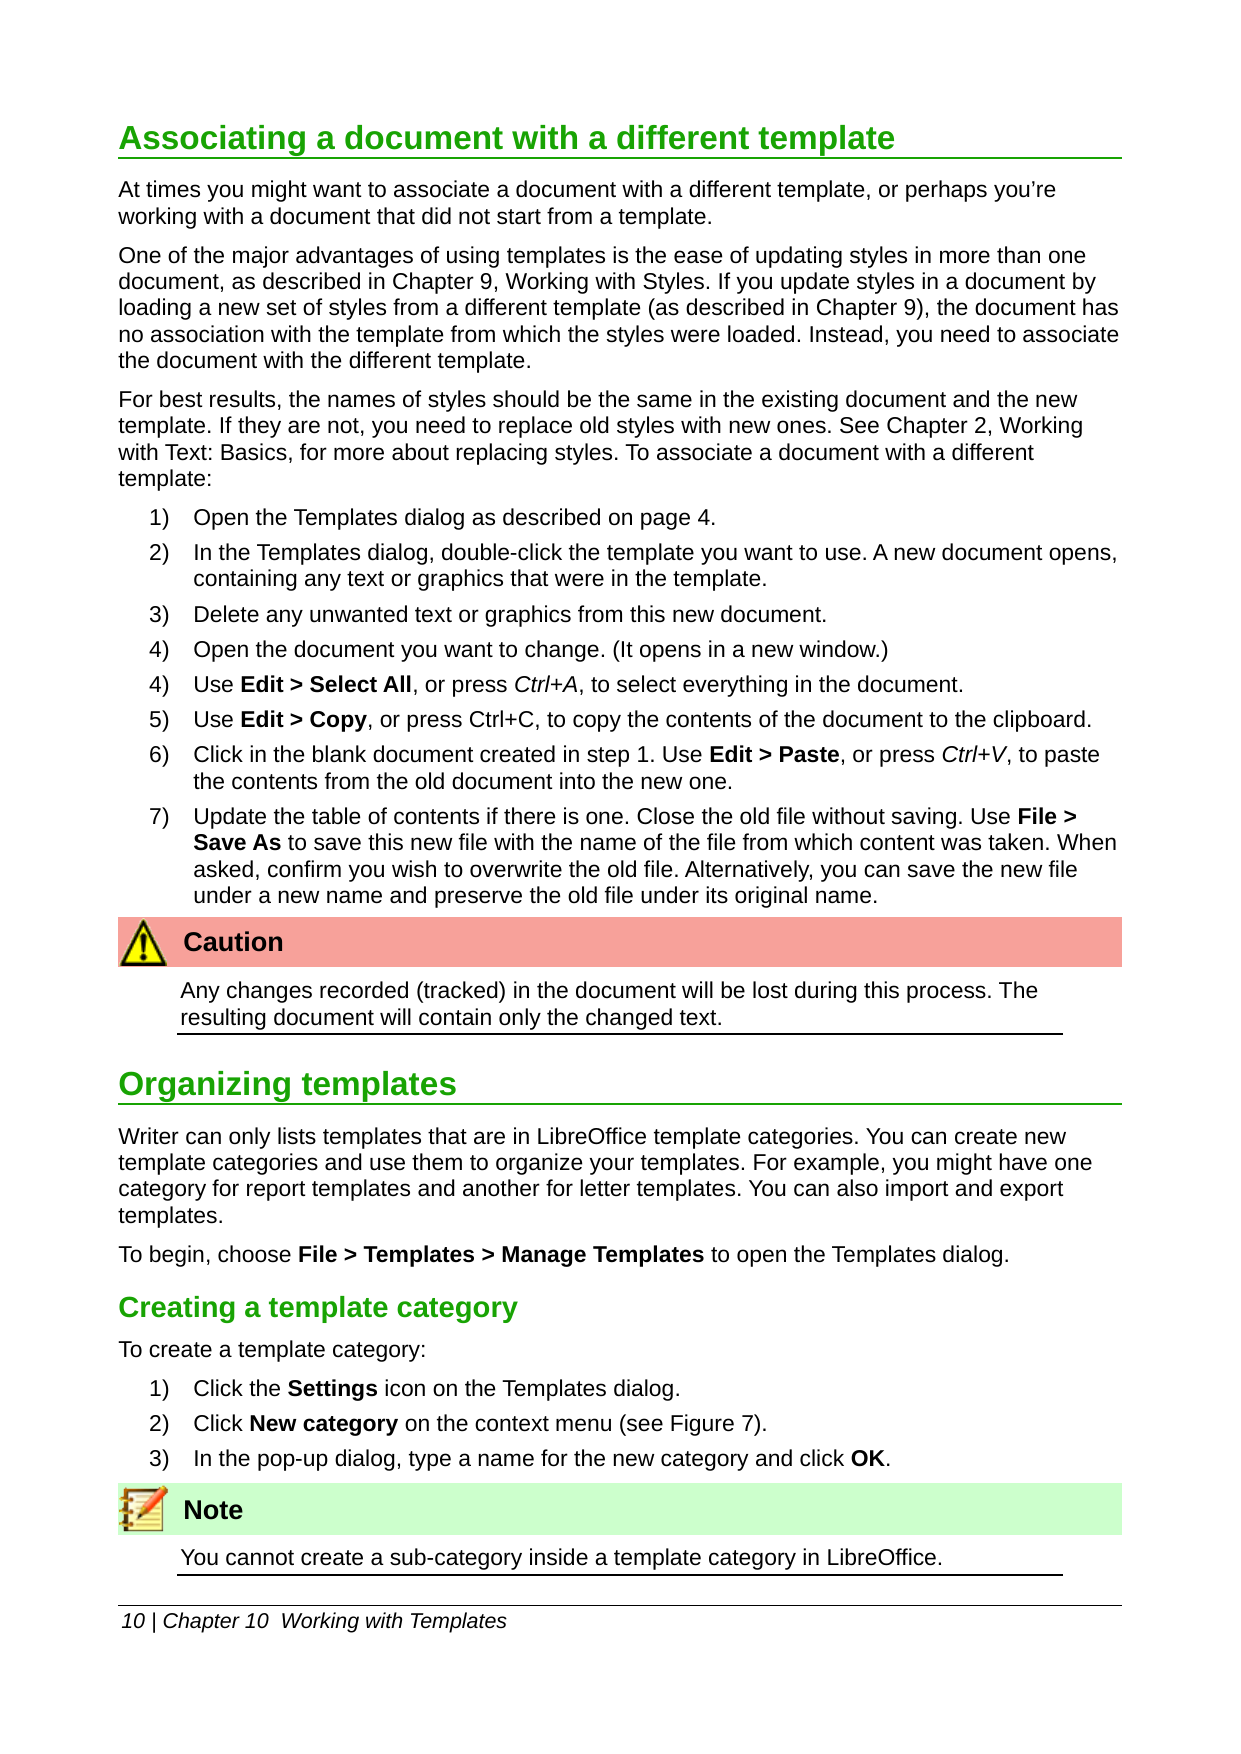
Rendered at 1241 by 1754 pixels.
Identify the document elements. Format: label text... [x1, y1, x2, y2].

list Delete any unwanted text or graphics from this new document. [169, 601, 1122, 627]
text Any changes recorded (tracked) in the document will be lost during this process. The resulting document will contain only the changed text. [177, 974, 1063, 1033]
picture [119, 1484, 170, 1535]
picture [119, 918, 167, 966]
list Update the table of contents if there is one. Close the old file without saving. Use File > Save As to save this new file with the name of the file from which content was taken. When asked, confirm you wish to overwrite the old file. Alternatively, you can save the new file under a new name and preserve the old file under its original name. [169, 803, 1122, 908]
text For best results, the names of styles should be the same in the existing document and the new template. If they are not, you need to replace old styles with new ones. See Chapter 2, Working with Text: Basics, for more about replacing styles. To associate a document with a different template: [118, 386, 1122, 491]
list Open the document you want to change. (It opens in a new window.) [169, 636, 1122, 662]
text Writer can only lists templates that are in LibreOffice template categories. You can create new template categories and use them to organize your templates. For example, you might have one category for report templates and another for letter templates. You can also import and export templates. [118, 1123, 1122, 1228]
text One of the major advantages of using templates is the ease of updating styles in more than one document, as described in Chapter 9, Working with Styles. If you update styles in a document by loading a new set of styles from a different template (as described in Chapter 9), the document has no association with the template from which the styles were loaded. Instead, you need to associate the document with the different template. [118, 242, 1122, 373]
text At times you might want to associate a document with a different template, or perhaps you’re working with a document that did not start from a template. [118, 176, 1122, 229]
subtitle Caution [118, 917, 1122, 967]
subtitle Organizing templates [118, 1064, 1122, 1103]
list In the pop-up dialog, type a name for the new category and click OK. [169, 1445, 1122, 1471]
text You cannot create a sub-category inside a template category in LibreOffice. [177, 1541, 1063, 1574]
list Open the Templates dialog as described on page 4. [169, 504, 1122, 530]
subtitle Note [118, 1483, 1122, 1535]
list Use Edit > Copy, or press Ctrl+C, to copy the contents of the document to the clipboard. [169, 706, 1122, 732]
list Click New category on the context menu (see Figure 7). [169, 1410, 1122, 1436]
text To begin, choose File > Templates > Manage Templates to open the Templates dialog. [118, 1241, 1122, 1267]
text To create a template category: [118, 1336, 1122, 1362]
list Click the Settings icon on the Templates dialog. [169, 1375, 1122, 1401]
list Use Edit > Select All, or press Ctrl+A, to select everything in the document. [169, 671, 1122, 697]
list Click in the blank document created in step 1. Use Edit > Paste, or press Ctrl+V, to paste the contents from the old document into the new one. [169, 741, 1122, 794]
subtitle Creating a template category [118, 1291, 1122, 1324]
subtitle Associating a document with a different template [118, 118, 1122, 157]
list In the Templates dialog, double-click the template you want to use. A new document opens, containing any text or graphics that were in the template. [169, 539, 1122, 592]
